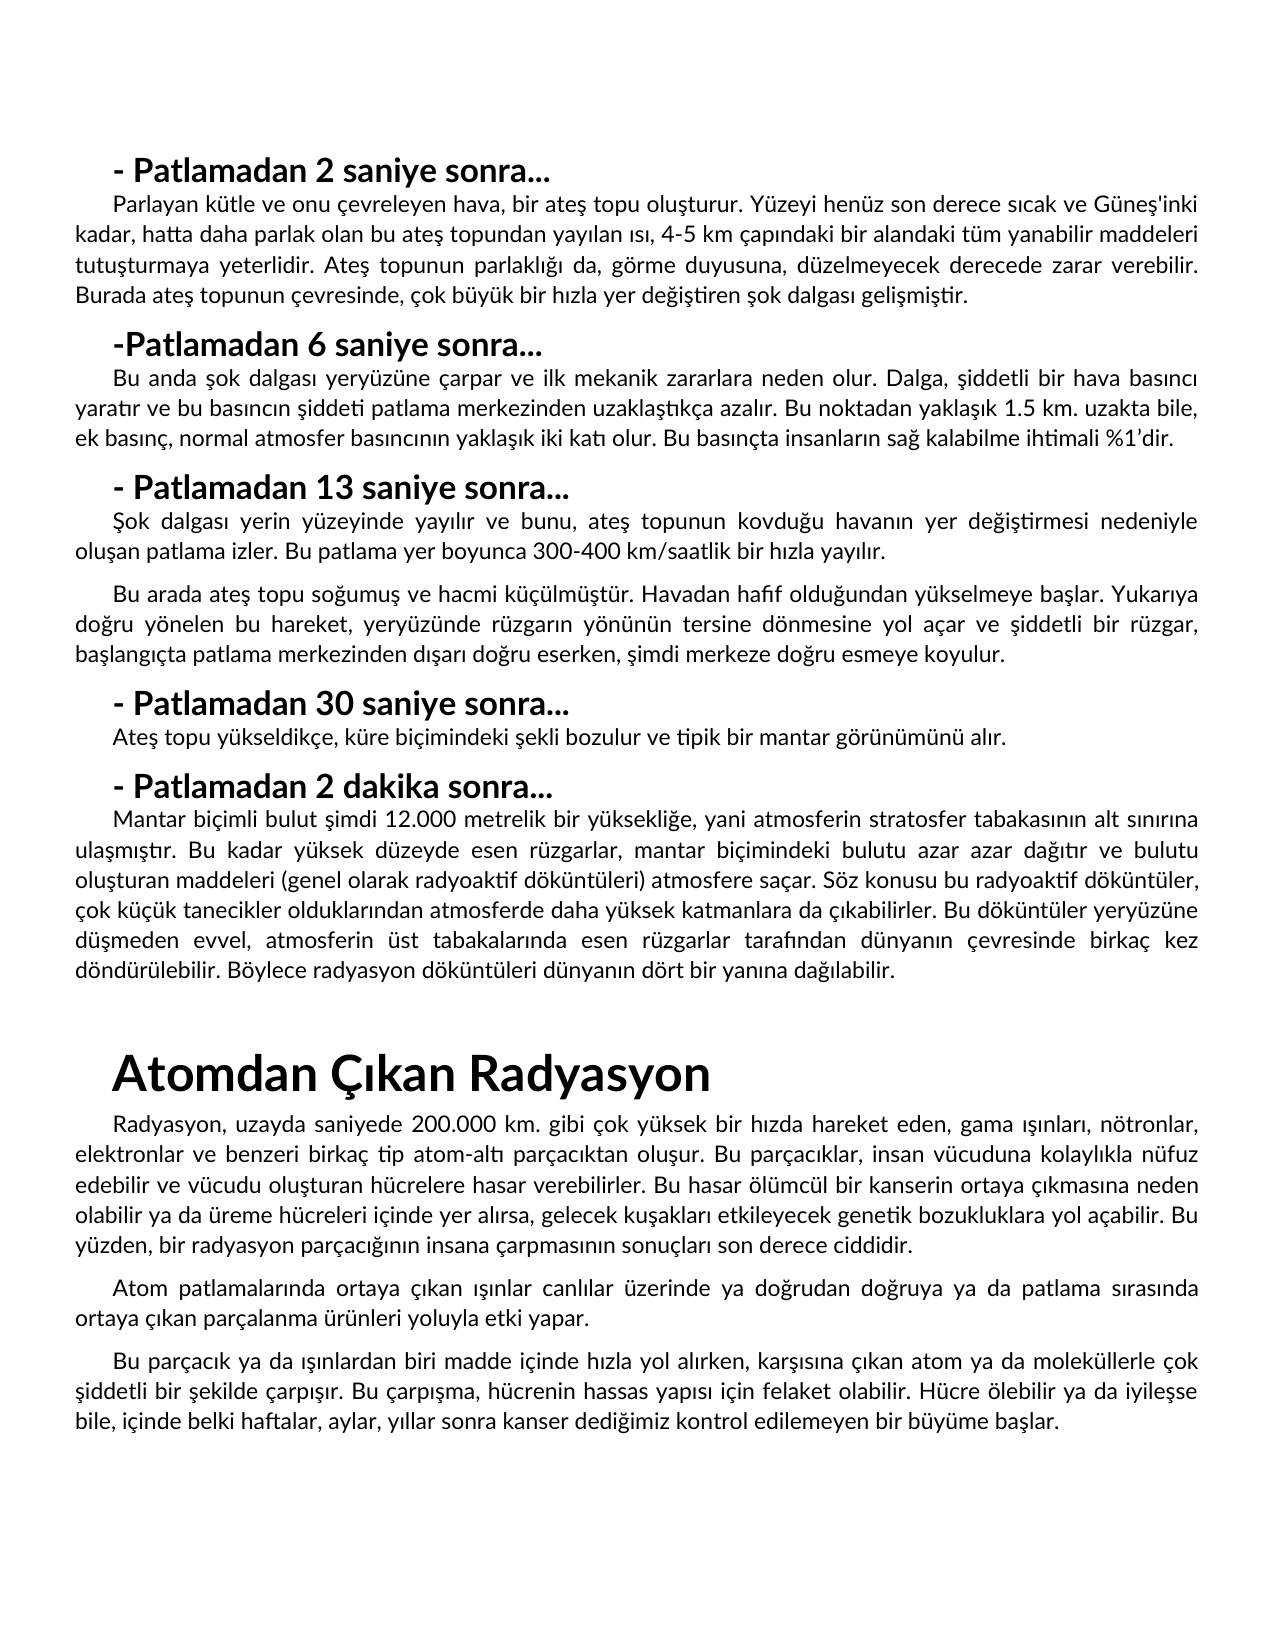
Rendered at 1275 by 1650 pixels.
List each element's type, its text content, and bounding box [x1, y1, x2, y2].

text Atom patlamalarında ortaya çıkan ışınlar canlılar üzerinde ya doğrudan doğruya ya da patlama sırasında ortaya çıkan parçalanma ürünleri yoluyla etki yapar. [75, 1273, 1200, 1331]
text Ateş topu yükseldikçe, küre biçimindeki şekli bozulur ve tipik bir mantar görünümünü alır. [75, 722, 1200, 750]
subtitle - Patlamadan 2 saniye sonra... [112, 150, 1200, 190]
text Bu anda şok dalgası yeryüzüne çarpar ve ilk mekanik zararlara neden olur. Dalga, şiddetli bir hava basıncı yaratır ve bu basıncın şiddeti patlama merkezinden uzaklaştıkça azalır. Bu noktadan yaklaşık 1.5 km. uzakta bile, ek basınç, normal atmosfer basıncının yaklaşık iki katı olur. Bu basınçta insanların sağ kalabilme ihtimali %1’dir. [75, 363, 1200, 451]
text Bu parçacık ya da ışınlardan biri madde içinde hızla yol alırken, karşısına çıkan atom ya da moleküllerle çok şiddetli bir şekilde çarpışır. Bu çarpışma, hücrenin hassas yapısı için felaket olabilir. Hücre ölebilir ya da iyileşse bile, içinde belki haftalar, aylar, yıllar sonra kanser dediğimiz kontrol edilemeyen bir büyüme başlar. [75, 1346, 1200, 1434]
text Bu arada ateş topu soğumuş ve hacmi küçülmüştür. Havadan hafif olduğundan yükselmeye başlar. Yukarıya doğru yönelen bu hareket, yeryüzünde rüzgarın yönünün tersine dönmesine yol açar ve şiddetli bir rüzgar, başlangıçta patlama merkezinden dışarı doğru eserken, şimdi merkeze doğru esmeye koyulur. [75, 579, 1200, 667]
subtitle -Patlamadan 6 saniye sonra... [112, 323, 1200, 363]
text Şok dalgası yerin yüzeyinde yayılır ve bunu, ateş topunun kovduğu havanın yer değiştirmesi nedeniyle oluşan patlama izler. Bu patlama yer boyunca 300-400 km/saatlik bir hızla yayılır. [75, 506, 1200, 564]
subtitle - Patlamadan 13 saniye sonra... [112, 466, 1200, 506]
text Parlayan kütle ve onu çevreleyen hava, bir ateş topu oluşturur. Yüzeyi henüz son derece sıcak ve Güneş'inki kadar, hatta daha parlak olan bu ateş topundan yayılan ısı, 4-5 km çapındaki bir alandaki tüm yanabilir maddeleri tutuşturmaya yeterlidir. Ateş topunun parlaklığı da, görme duyusuna, düzelmeyecek derecede zarar verebilir. Burada ateş topunun çevresinde, çok büyük bir hızla yer değiştiren şok dalgası gelişmiştir. [75, 190, 1200, 308]
text Radyasyon, uzayda saniyede 200.000 km. gibi çok yüksek bir hızda hareket eden, gama ışınları, nötronlar, elektronlar ve benzeri birkaç tip atom-altı parçacıktan oluşur. Bu parçacıklar, insan vücuduna kolaylıkla nüfuz edebilir ve vücudu oluşturan hücrelere hasar verebilirler. Bu hasar ölümcül bir kanserin ortaya çıkmasına neden olabilir ya da üreme hücreleri içinde yer alırsa, gelecek kuşakları etkileyecek genetik bozukluklara yol açabilir. Bu yüzden, bir radyasyon parçacığının insana çarpmasının sonuçları son derece ciddidir. [75, 1110, 1200, 1258]
subtitle Atomdan Çıkan Radyasyon [112, 1042, 1200, 1102]
text Mantar biçimli bulut şimdi 12.000 metrelik bir yüksekliğe, yani atmosferin stratosfer tabakasının alt sınırına ulaşmıştır. Bu kadar yüksek düzeyde esen rüzgarlar, mantar biçimindeki bulutu azar azar dağıtır ve bulutu oluşturan maddeleri (genel olarak radyoaktif döküntüleri) atmosfere saçar. Söz konusu bu radyoaktif döküntüler, çok küçük tanecikler olduklarından atmosferde daha yüksek katmanlara da çıkabilirler. Bu döküntüler yeryüzüne düşmeden evvel, atmosferin üst tabakalarında esen rüzgarlar tarafından dünyanın çevresinde birkaç kez döndürülebilir. Böylece radyasyon döküntüleri dünyanın dört bir yanına dağılabilir. [75, 805, 1200, 984]
subtitle - Patlamadan 30 saniye sonra... [112, 682, 1200, 722]
subtitle - Patlamadan 2 dakika sonra... [112, 765, 1200, 805]
